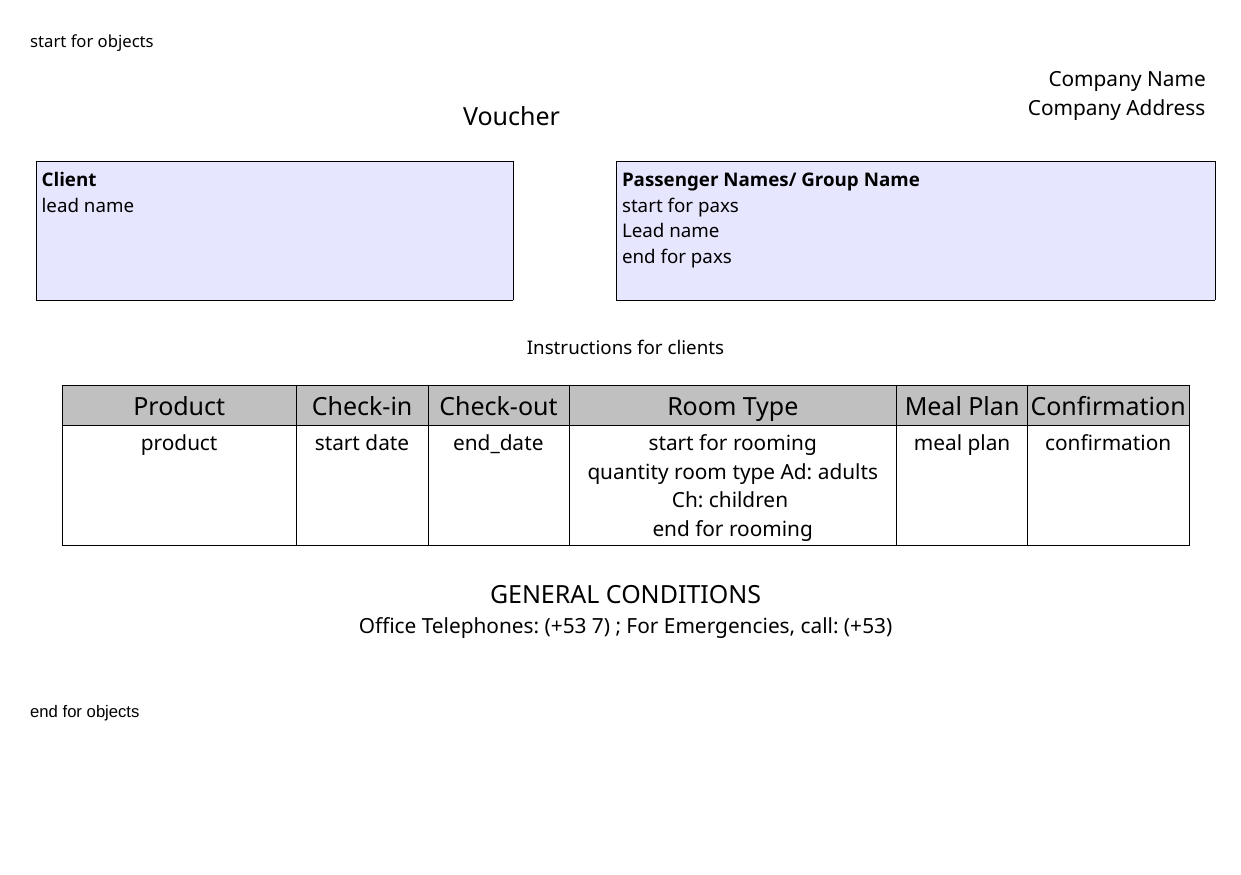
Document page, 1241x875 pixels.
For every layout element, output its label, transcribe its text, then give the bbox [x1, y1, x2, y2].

table_header Room Type [570, 386, 896, 425]
table_header Check-out [429, 386, 569, 425]
table_cell product [63, 426, 296, 545]
table_cell meal plan [897, 426, 1027, 545]
table_header [514, 161, 616, 300]
table_header Company Name Company Address [842, 59, 1216, 161]
text start for objects [30, 30, 1210, 53]
table_cell start date [297, 426, 428, 545]
table_header Passenger Names/ Group Name start for paxs Lead name end for paxs [617, 162, 1215, 300]
table_header Check-in [297, 386, 428, 425]
table_cell start for rooming quantity room type Ad: adults Ch: children end for rooming [570, 426, 896, 545]
table_header Confirmation [1028, 386, 1189, 425]
text end for objects [30, 702, 1210, 721]
table_cell end_date [429, 426, 569, 545]
table_cell confirmation [1028, 426, 1189, 545]
table_header Product [63, 386, 296, 425]
table_header [36, 59, 457, 161]
table_header Client lead name [37, 162, 513, 300]
table_header Voucher [457, 59, 842, 161]
table_header Instructions for clients GENERAL CONDITIONS Office Telephones: (+53 7) ; For Emergencies, call: (+53) [30, 53, 1221, 702]
table_header Meal Plan [897, 386, 1027, 425]
